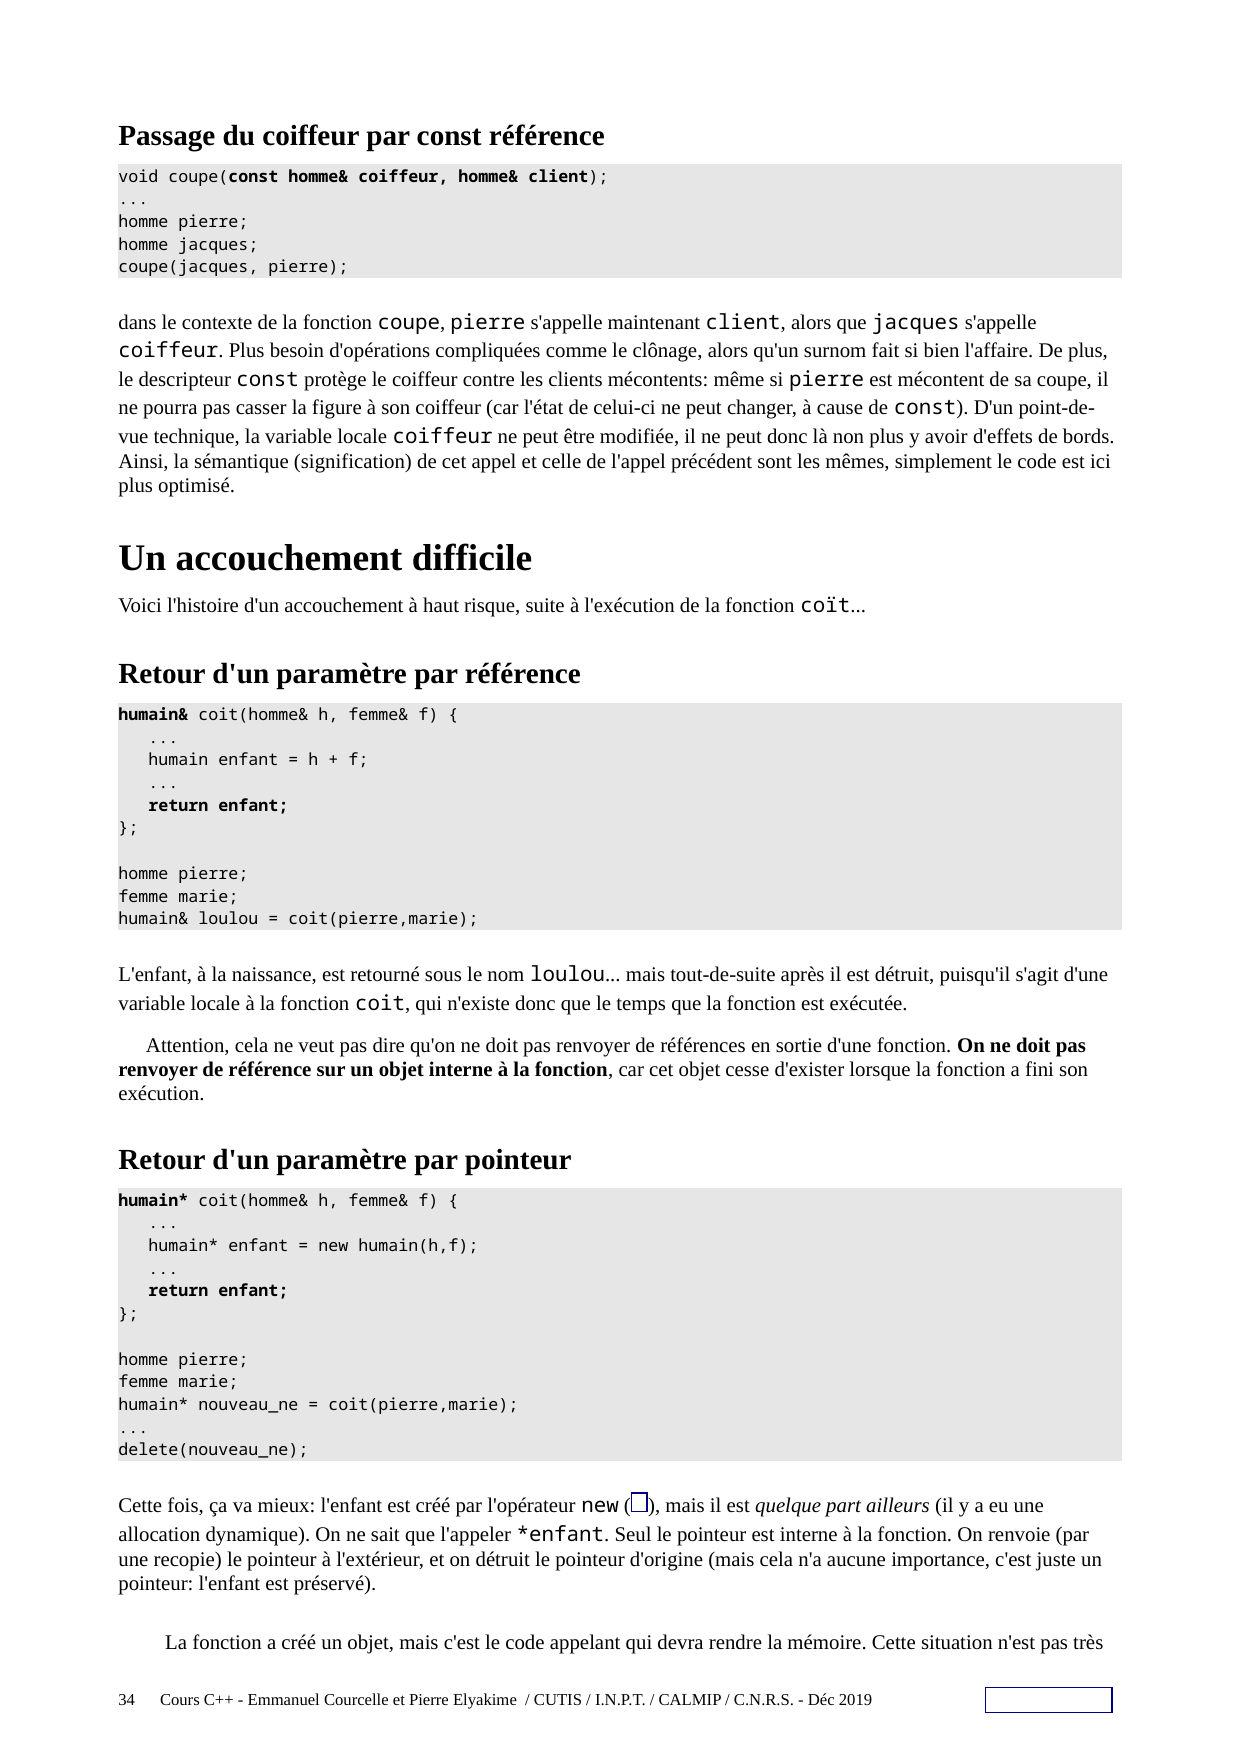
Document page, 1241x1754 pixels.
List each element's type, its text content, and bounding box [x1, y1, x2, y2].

text }; [118, 1302, 1122, 1324]
text ... [118, 1211, 1122, 1234]
text ... [118, 1415, 1122, 1438]
text humain& loulou = coit(pierre,marie); [118, 907, 1122, 930]
text humain* enfant = new humain(h,f); [118, 1234, 1122, 1256]
text humain* nouveau_ne = coit(pierre,marie); [118, 1393, 1122, 1415]
text homme pierre; [118, 1347, 1122, 1370]
text return enfant; [118, 793, 1122, 816]
text humain enfant = h + f; [118, 748, 1122, 771]
subtitle Passage du coiffeur par const référence [118, 118, 1122, 152]
text homme jacques; [118, 232, 1122, 255]
text void coupe(const homme& coiffeur, homme& client); [118, 164, 1122, 187]
text delete(nouveau_ne); [118, 1438, 1122, 1461]
text }; [118, 816, 1122, 839]
subtitle Un accouchement difficile [118, 535, 1122, 578]
text homme pierre; [118, 862, 1122, 884]
text Cette fois, ça va mieux: l'enfant est créé par l'opérateur new (), mais il est quelque part ailleurs (il y a eu une allocation dynamique). On ne sait que l'appeler *enfant. Seul le pointeur est interne à la fonction. On renvoie (par une recopie) le pointeur à l'extérieur, et on détruit le pointeur d'origine (mais cela n'a aucune importance, c'est juste un pointeur: l'enfant est préservé). [118, 1490, 1122, 1595]
subtitle Retour d'un paramètre par référence [118, 657, 1122, 690]
text homme pierre; [118, 209, 1122, 232]
text ... [118, 725, 1122, 748]
text Voici l'histoire d'un accouchement à haut risque, suite à l'exécution de la fonction coït... [118, 591, 1122, 619]
text Attention, cela ne veut pas dire qu'on ne doit pas renvoyer de références en sortie d'une fonction. On ne doit pas renvoyer de référence sur un objet interne à la fonction, car cet objet cesse d'exister lorsque la fonction a fini son exécution. [118, 1028, 1122, 1105]
text femme marie; [118, 1370, 1122, 1393]
text L'enfant, à la naissance, est retourné sous le nom loulou... mais tout-de-suite après il est détruit, puisqu'il s'agit d'une variable locale à la fonction coit, qui n'existe donc que le temps que la fonction est exécutée. [118, 959, 1122, 1016]
text ... [118, 1256, 1122, 1279]
text humain& coit(homme& h, femme& f) { [118, 703, 1122, 725]
text dans le contexte de la fonction coupe, pierre s'appelle maintenant client, alors que jacques s'appelle coiffeur. Plus besoin d'opérations compliquées comme le clônage, alors qu'un surnom fait si bien l'affaire. De plus, le descripteur const protège le coiffeur contre les clients mécontents: même si pierre est mécontent de sa coupe, il ne pourra pas casser la figure à son coiffeur (car l'état de celui-ci ne peut changer, à cause de const). D'un point-de-vue technique, la variable locale coiffeur ne peut être modifiée, il ne peut donc là non plus y avoir d'effets de bords. Ainsi, la sémantique (signification) de cet appel et celle de l'appel précédent sont les mêmes, simplement le code est ici plus optimisé. [118, 307, 1122, 497]
text ... [118, 771, 1122, 793]
text femme marie; [118, 884, 1122, 907]
text coupe(jacques, pierre); [118, 255, 1122, 278]
text ... [118, 187, 1122, 209]
text humain* coit(homme& h, femme& f) { [118, 1188, 1122, 1211]
subtitle Retour d'un paramètre par pointeur [118, 1142, 1122, 1176]
text La fonction a créé un objet, mais c'est le code appelant qui devra rendre la mémoire. Cette situation n'est pas très [118, 1608, 1122, 1654]
text return enfant; [118, 1279, 1122, 1302]
